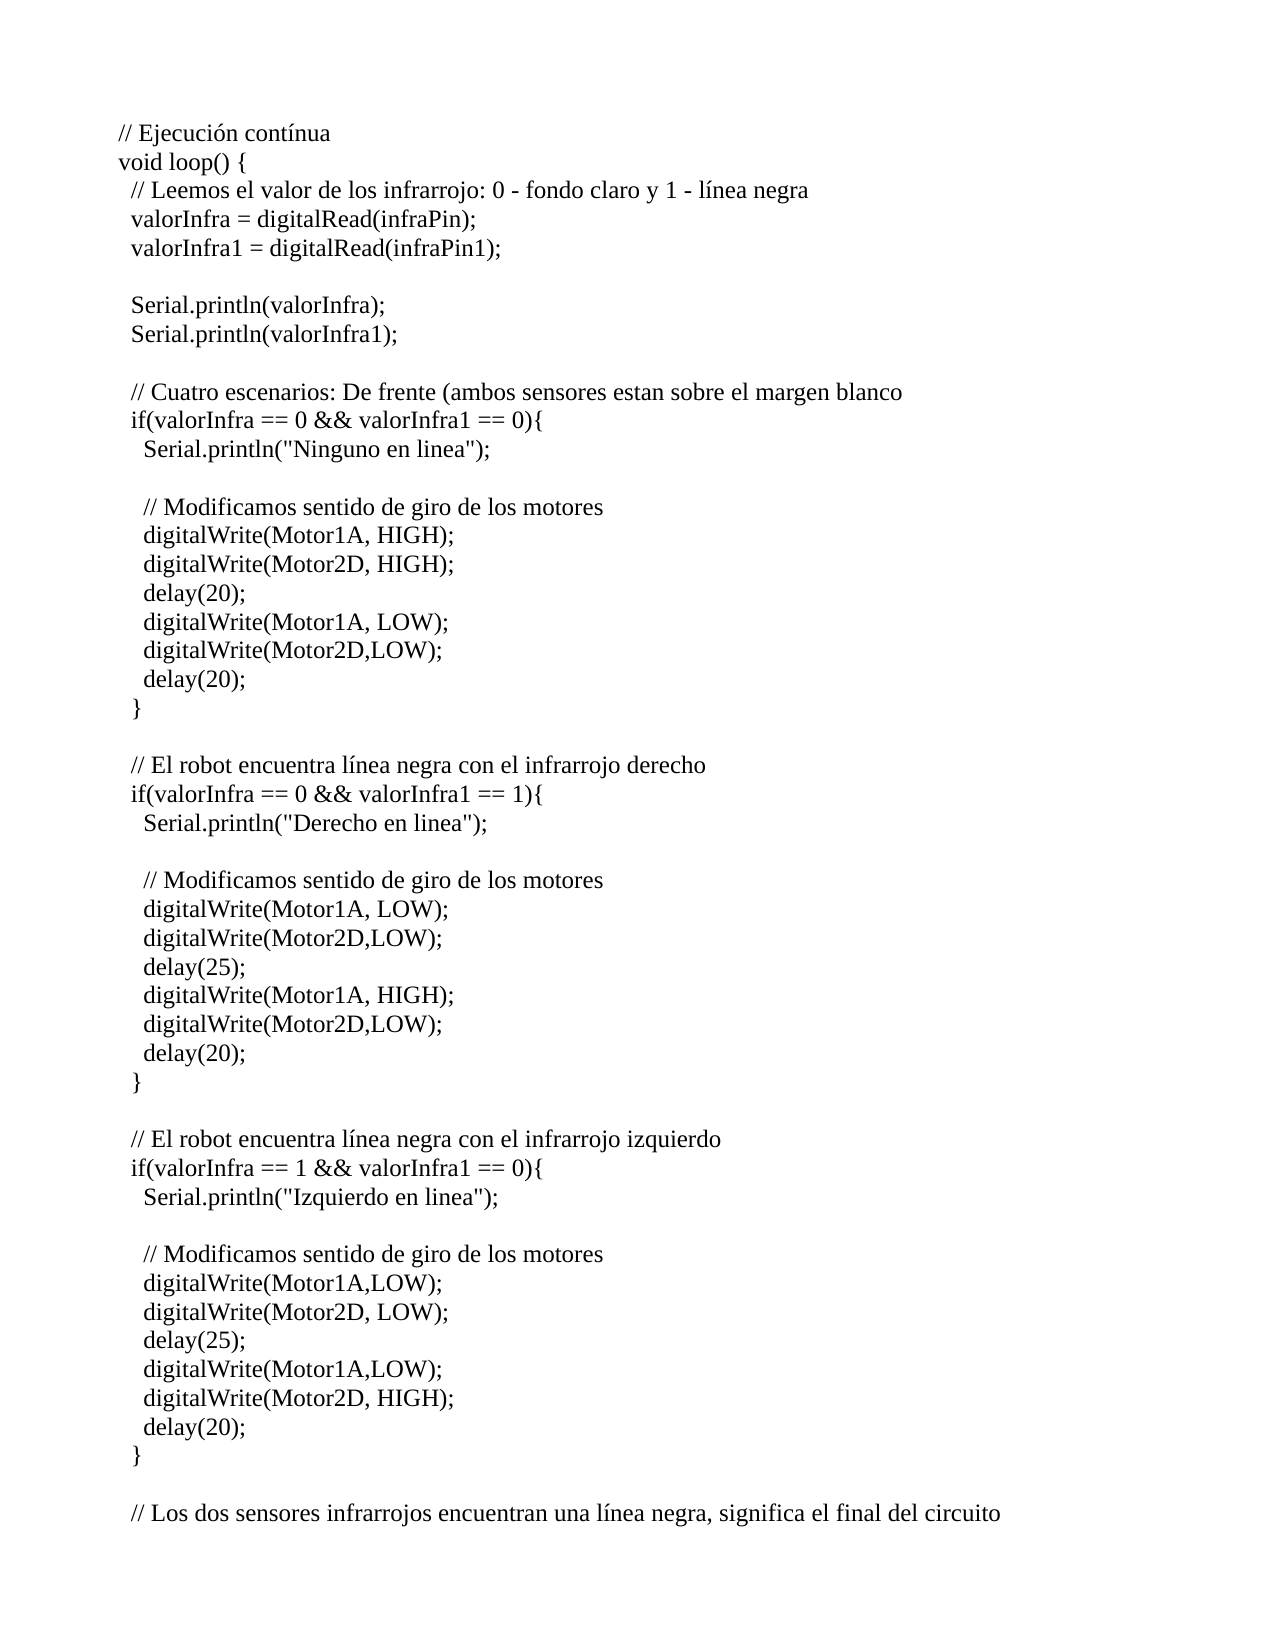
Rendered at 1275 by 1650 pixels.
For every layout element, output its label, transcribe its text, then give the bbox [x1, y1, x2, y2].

text digitalWrite(Motor1A, HIGH); [118, 981, 1157, 1009]
text valorInfra = digitalRead(infraPin); [118, 204, 1157, 233]
text // Los dos sensores infrarrojos encuentran una línea negra, significa el final del circuito [118, 1498, 1157, 1527]
text digitalWrite(Motor1A,LOW); [118, 1354, 1157, 1383]
text Serial.println("Derecho en linea"); [118, 808, 1157, 837]
text // El robot encuentra línea negra con el infrarrojo derecho [118, 751, 1157, 779]
text } [118, 1441, 1157, 1469]
text valorInfra1 = digitalRead(infraPin1); [118, 233, 1157, 262]
text Serial.println("Izquierdo en linea"); [118, 1182, 1157, 1211]
text digitalWrite(Motor1A,LOW); [118, 1268, 1157, 1297]
text Serial.println(valorInfra); [118, 291, 1157, 319]
text digitalWrite(Motor2D, HIGH); [118, 549, 1157, 578]
text delay(20); [118, 1412, 1157, 1441]
text digitalWrite(Motor2D, LOW); [118, 1297, 1157, 1326]
text if(valorInfra == 0 && valorInfra1 == 0){ [118, 406, 1157, 434]
text Serial.println(valorInfra1); [118, 319, 1157, 348]
text // Modificamos sentido de giro de los motores [118, 492, 1157, 521]
text digitalWrite(Motor2D,LOW); [118, 923, 1157, 952]
text // Ejecución contínua [118, 118, 1157, 147]
text if(valorInfra == 1 && valorInfra1 == 0){ [118, 1153, 1157, 1182]
text digitalWrite(Motor2D, HIGH); [118, 1383, 1157, 1412]
text } [118, 693, 1157, 722]
text digitalWrite(Motor1A, HIGH); [118, 521, 1157, 549]
text digitalWrite(Motor1A, LOW); [118, 894, 1157, 923]
text delay(20); [118, 578, 1157, 607]
text // El robot encuentra línea negra con el infrarrojo izquierdo [118, 1124, 1157, 1153]
text Serial.println("Ninguno en linea"); [118, 434, 1157, 463]
text // Modificamos sentido de giro de los motores [118, 1239, 1157, 1268]
text digitalWrite(Motor1A, LOW); [118, 607, 1157, 636]
text } [118, 1067, 1157, 1096]
text if(valorInfra == 0 && valorInfra1 == 1){ [118, 779, 1157, 808]
text // Modificamos sentido de giro de los motores [118, 866, 1157, 894]
text delay(25); [118, 1326, 1157, 1354]
text digitalWrite(Motor2D,LOW); [118, 636, 1157, 664]
text // Cuatro escenarios: De frente (ambos sensores estan sobre el margen blanco [118, 377, 1157, 406]
text delay(20); [118, 1038, 1157, 1067]
text // Leemos el valor de los infrarrojo: 0 - fondo claro y 1 - línea negra [118, 176, 1157, 204]
text delay(25); [118, 952, 1157, 981]
text delay(20); [118, 664, 1157, 693]
text void loop() { [118, 147, 1157, 176]
text digitalWrite(Motor2D,LOW); [118, 1009, 1157, 1038]
